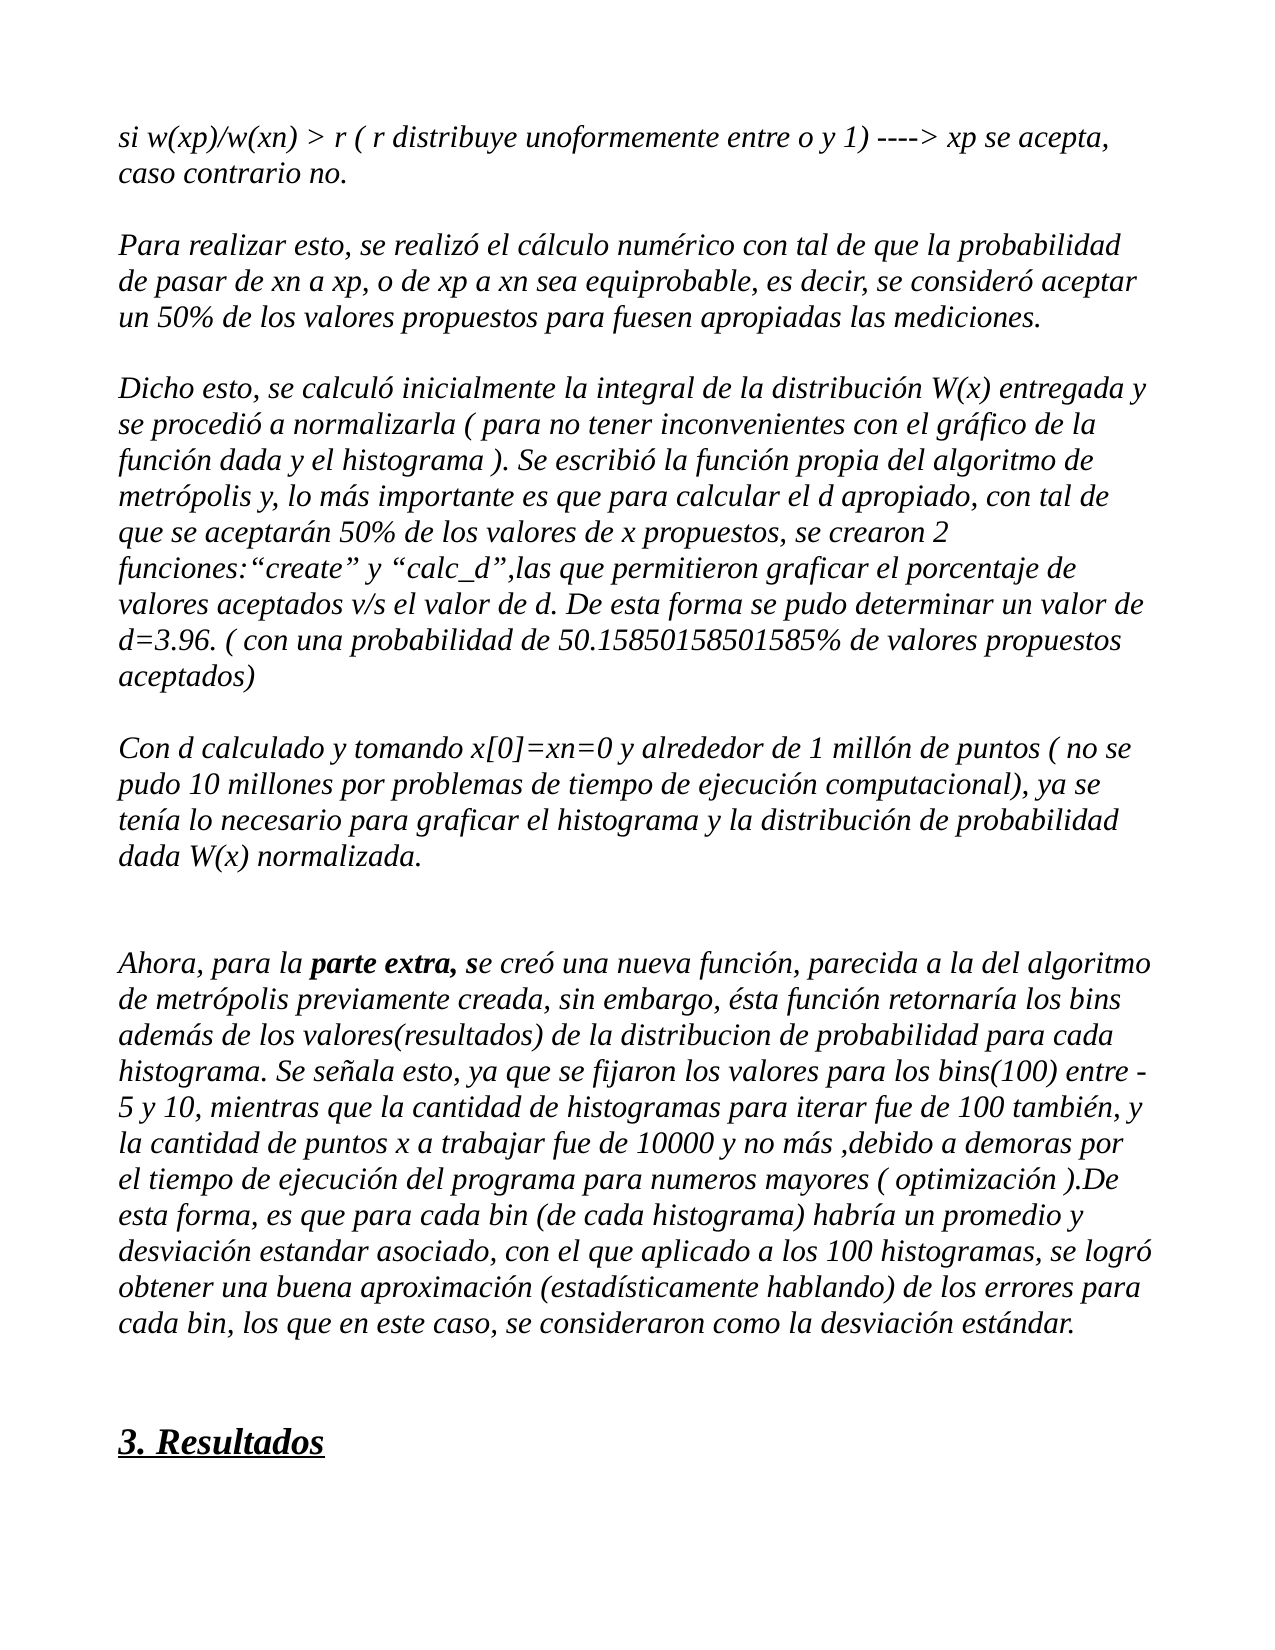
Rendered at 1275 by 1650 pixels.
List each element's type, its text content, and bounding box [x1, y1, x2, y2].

text Con d calculado y tomando x[0]=xn=0 y alrededor de 1 millón de puntos ( no se pudo 10 millones por problemas de tiempo de ejecución computacional), ya se tenía lo necesario para graficar el histograma y la distribución de probabilidad dada W(x) normalizada. [118, 729, 1157, 873]
text 3. Resultados [118, 1419, 1157, 1462]
text Dicho esto, se calculó inicialmente la integral de la distribución W(x) entregada y se procedió a normalizarla ( para no tener inconvenientes con el gráfico de la función dada y el histograma ). Se escribió la función propia del algoritmo de metrópolis y, lo más importante es que para calcular el d apropiado, con tal de que se aceptarán 50% de los valores de x propuestos, se crearon 2 funciones:“create” y “calc_d”,las que permitieron graficar el porcentaje de valores aceptados v/s el valor de d. De esta forma se pudo determinar un valor de d=3.96. ( con una probabilidad de 50.15850158501585% de valores propuestos aceptados) [118, 370, 1157, 693]
text Para realizar esto, se realizó el cálculo numérico con tal de que la probabilidad de pasar de xn a xp, o de xp a xn sea equiprobable, es decir, se consideró aceptar un 50% de los valores propuestos para fuesen apropiadas las mediciones. [118, 226, 1157, 334]
text Ahora, para la parte extra, se creó una nueva función, parecida a la del algoritmo de metrópolis previamente creada, sin embargo, ésta función retornaría los bins además de los valores(resultados) de la distribucion de probabilidad para cada histograma. Se señala esto, ya que se fijaron los valores para los bins(100) entre -5 y 10, mientras que la cantidad de histogramas para iterar fue de 100 también, y la cantidad de puntos x a trabajar fue de 10000 y no más ,debido a demoras por el tiempo de ejecución del programa para numeros mayores ( optimización ).De esta forma, es que para cada bin (de cada histograma) habría un promedio y desviación estandar asociado, con el que aplicado a los 100 histogramas, se logró obtener una buena aproximación (estadísticamente hablando) de los errores para cada bin, los que en este caso, se consideraron como la desviación estándar. [118, 945, 1157, 1340]
text si w(xp)/w(xn) > r ( r distribuye unoformemente entre o y 1) ----> xp se acepta, caso contrario no. [118, 118, 1157, 190]
